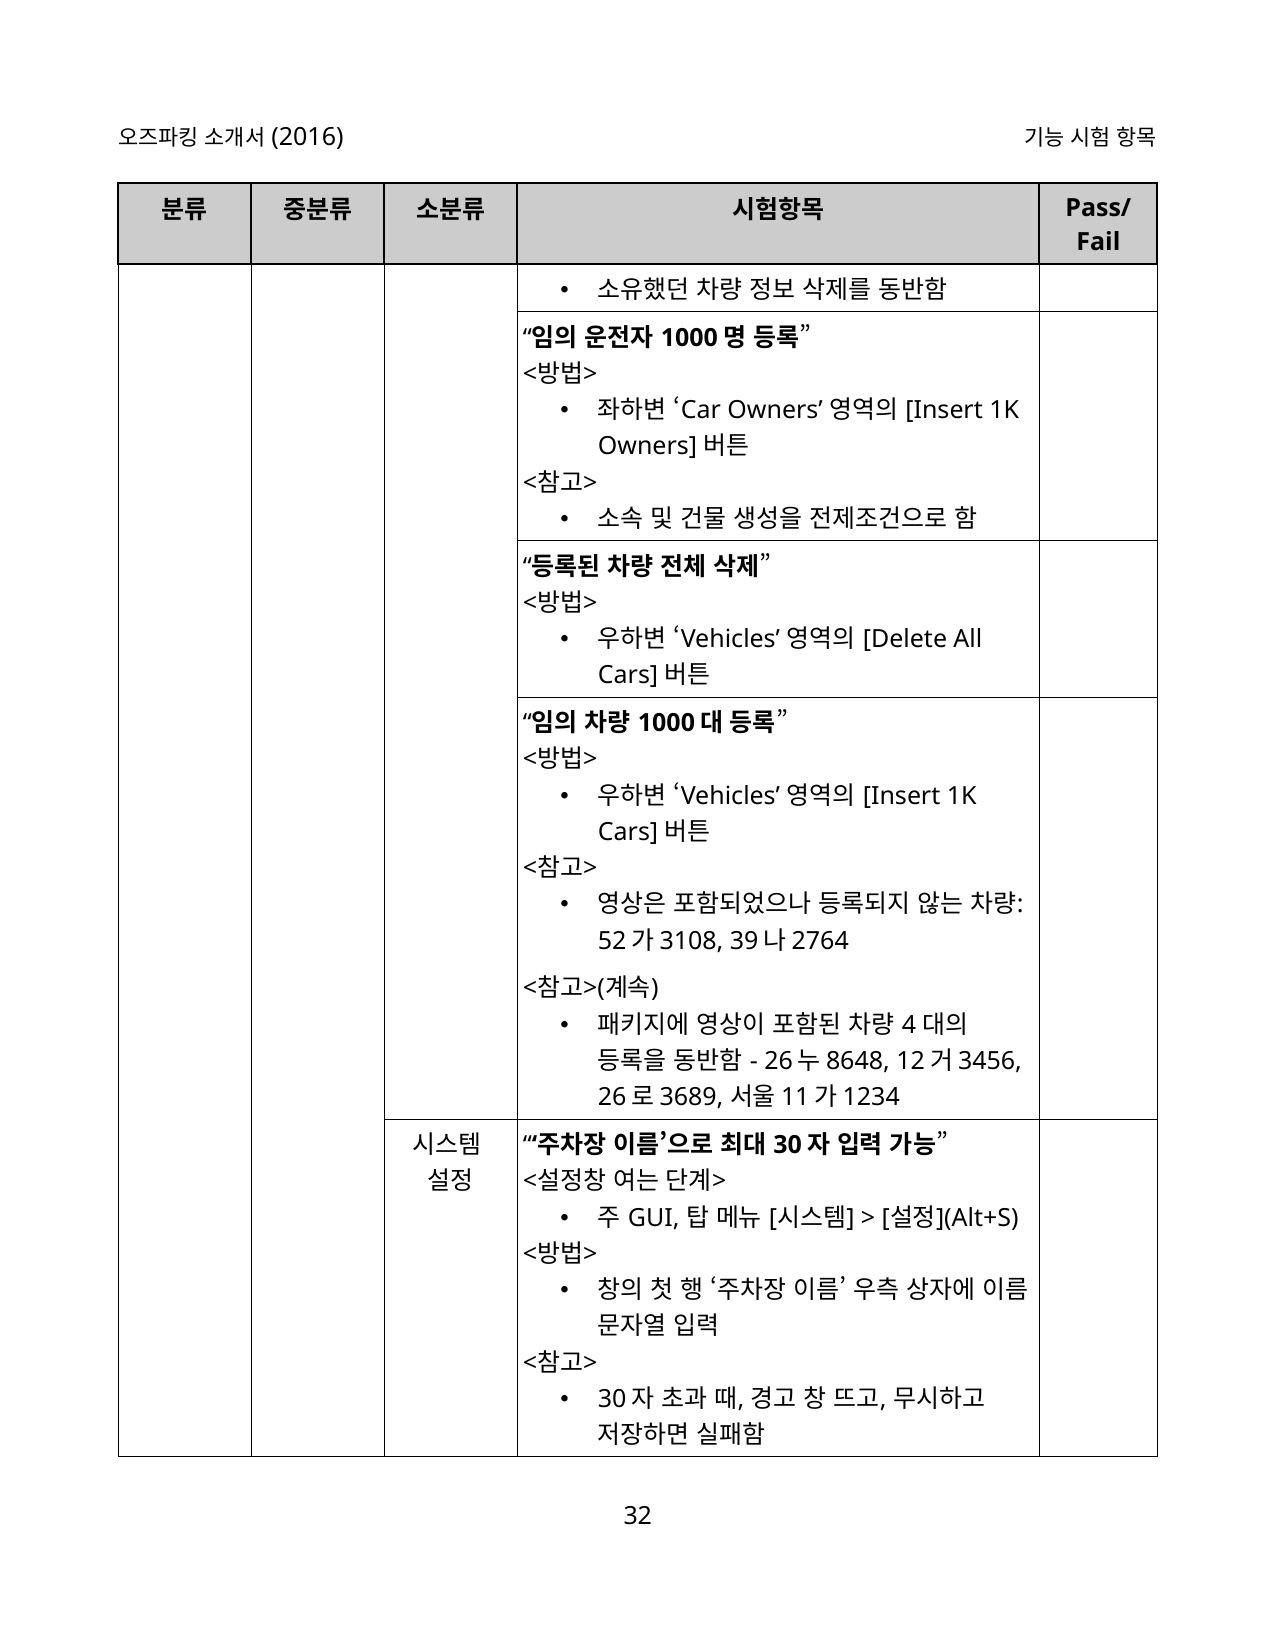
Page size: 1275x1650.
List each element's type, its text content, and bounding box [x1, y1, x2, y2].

table_header 시험항목 [518, 184, 1038, 263]
table_cell [1040, 1120, 1157, 1456]
table_cell [1040, 265, 1157, 311]
table_header 분류 [119, 184, 250, 263]
table_header Pass/Fail [1040, 184, 1156, 263]
table_cell [1040, 541, 1157, 697]
table_cell “등록된 차량 전체 삭제” <방법> 우하변 ‘Vehicles’ 영역의 [Delete All Cars] 버튼 [518, 541, 1039, 697]
table_cell [252, 265, 384, 1456]
table_header 중분류 [252, 184, 383, 263]
table_cell [1040, 312, 1157, 540]
table_cell [1040, 962, 1157, 1119]
table_header 소분류 [385, 184, 516, 263]
table_cell 시스템 설정 [385, 1120, 517, 1456]
table_cell <참고>(계속) 패키지에 영상이 포함된 차량 4 대의 등록을 동반함 - 26누8648, 12거3456, 26로3689, 서울11가1234 [518, 962, 1039, 1119]
table_cell [1040, 698, 1157, 962]
table_cell [385, 265, 517, 1119]
table_cell [119, 265, 251, 1456]
table_cell “‘주차장 이름’으로 최대 30자 입력 가능” <설정창 여는 단계> 주 GUI, 탑 메뉴 [시스템] > [설정](Alt+S) <방법> 창의 첫 행 ‘주차장 이름’ 우측 상자에 이름 문자열 입력 <참고> 30자 초과 때, 경고 창 뜨고, 무시하고 저장하면 실패함 [518, 1120, 1039, 1456]
table_cell “차주 정보 전체 삭제” <방법> 좌하변 ‘Car Owners’ 영역의 [Delete Car Owners] 버튼 <참고> 소유했던 차량 정보 삭제를 동반함 [518, 265, 1039, 311]
table_cell “임의 운전자 1000명 등록” <방법> 좌하변 ‘Car Owners’ 영역의 [Insert 1K Owners] 버튼 <참고> 소속 및 건물 생성을 전제조건으로 함 [518, 312, 1039, 540]
table_cell “임의 차량 1000대 등록” <방법> 우하변 ‘Vehicles’ 영역의 [Insert 1K Cars] 버튼 <참고> 영상은 포함되었으나 등록되지 않는 차량: 52가3108, 39나2764 [518, 698, 1039, 962]
